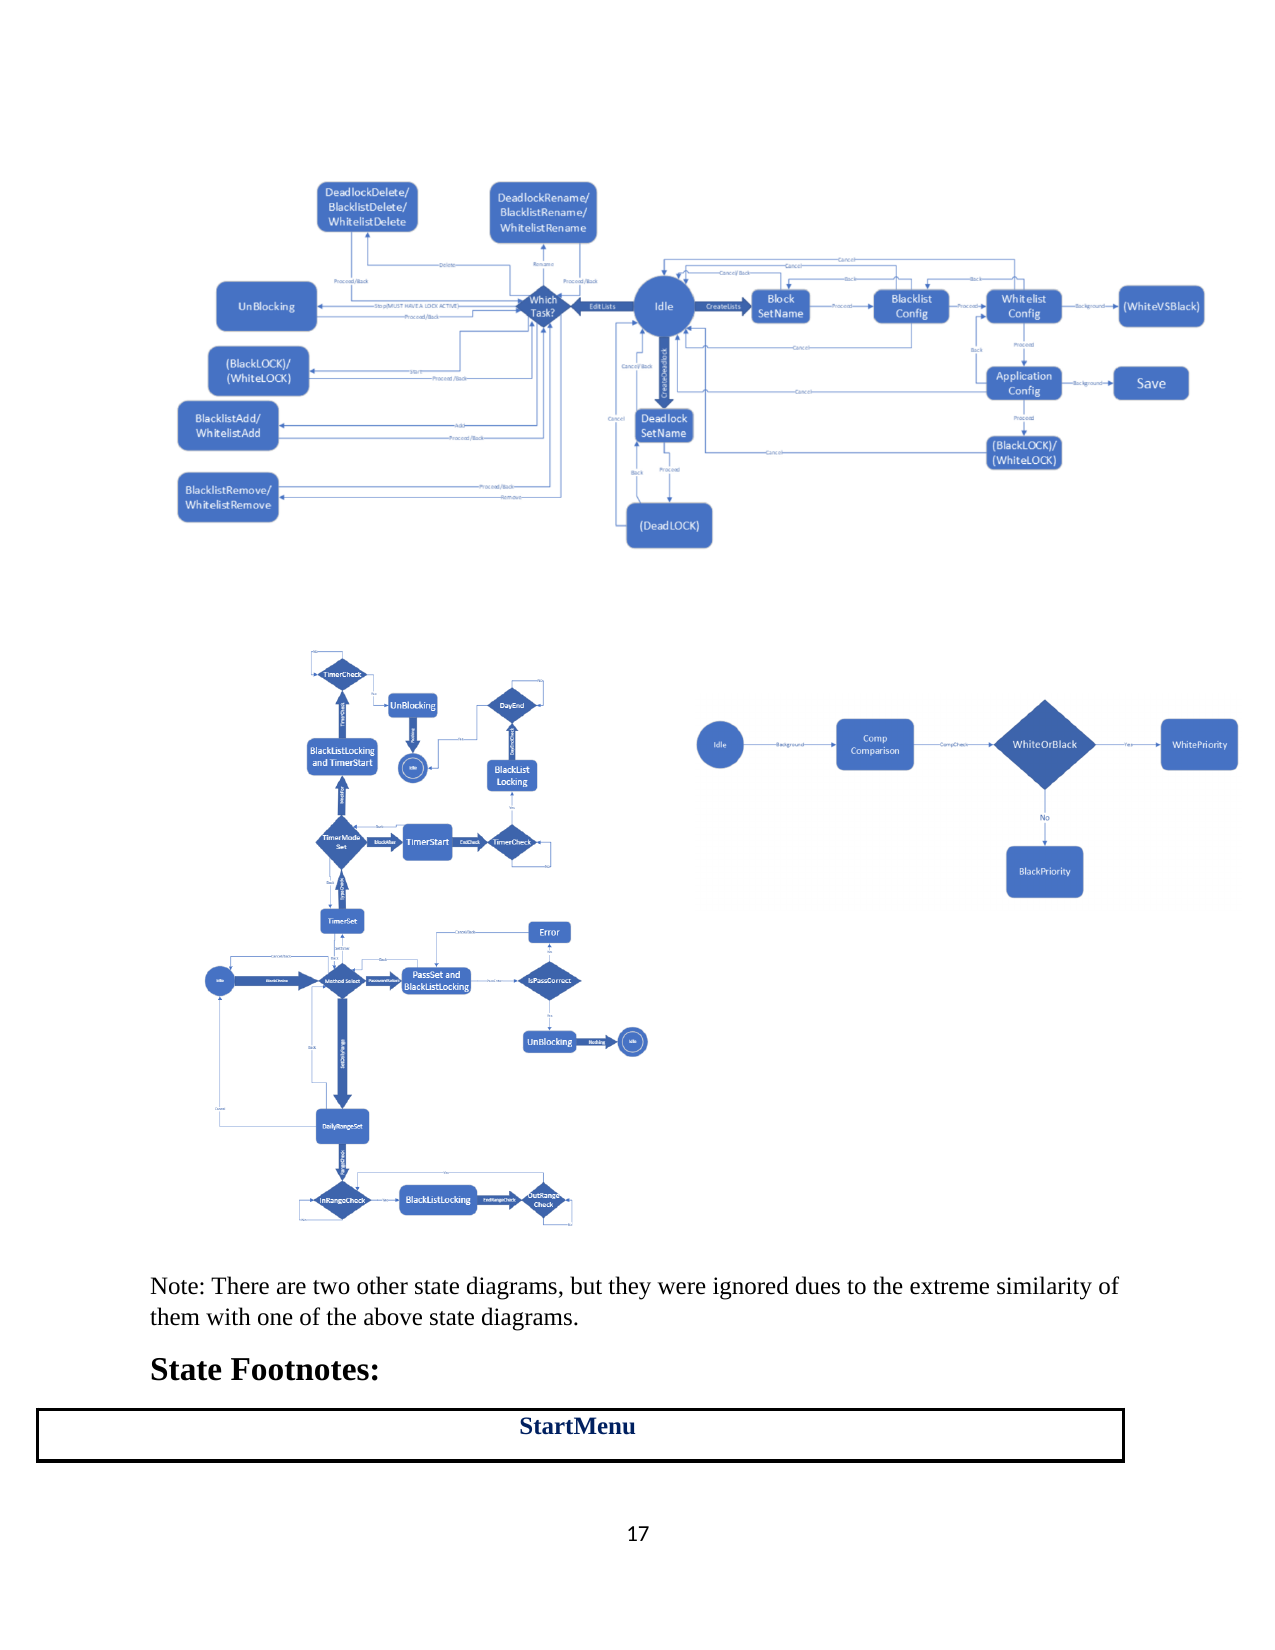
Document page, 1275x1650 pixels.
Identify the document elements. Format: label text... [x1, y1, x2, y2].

text Note: There are two other state diagrams, but they were ignored dues to the extreme similarity of them with one of the above state diagrams. [150, 1271, 1125, 1331]
picture [150, 150, 1207, 621]
table_header StartMenu [39, 1411, 1122, 1459]
picture [150, 622, 663, 1247]
text State Footnotes: [150, 1350, 1125, 1388]
picture [694, 693, 1243, 911]
